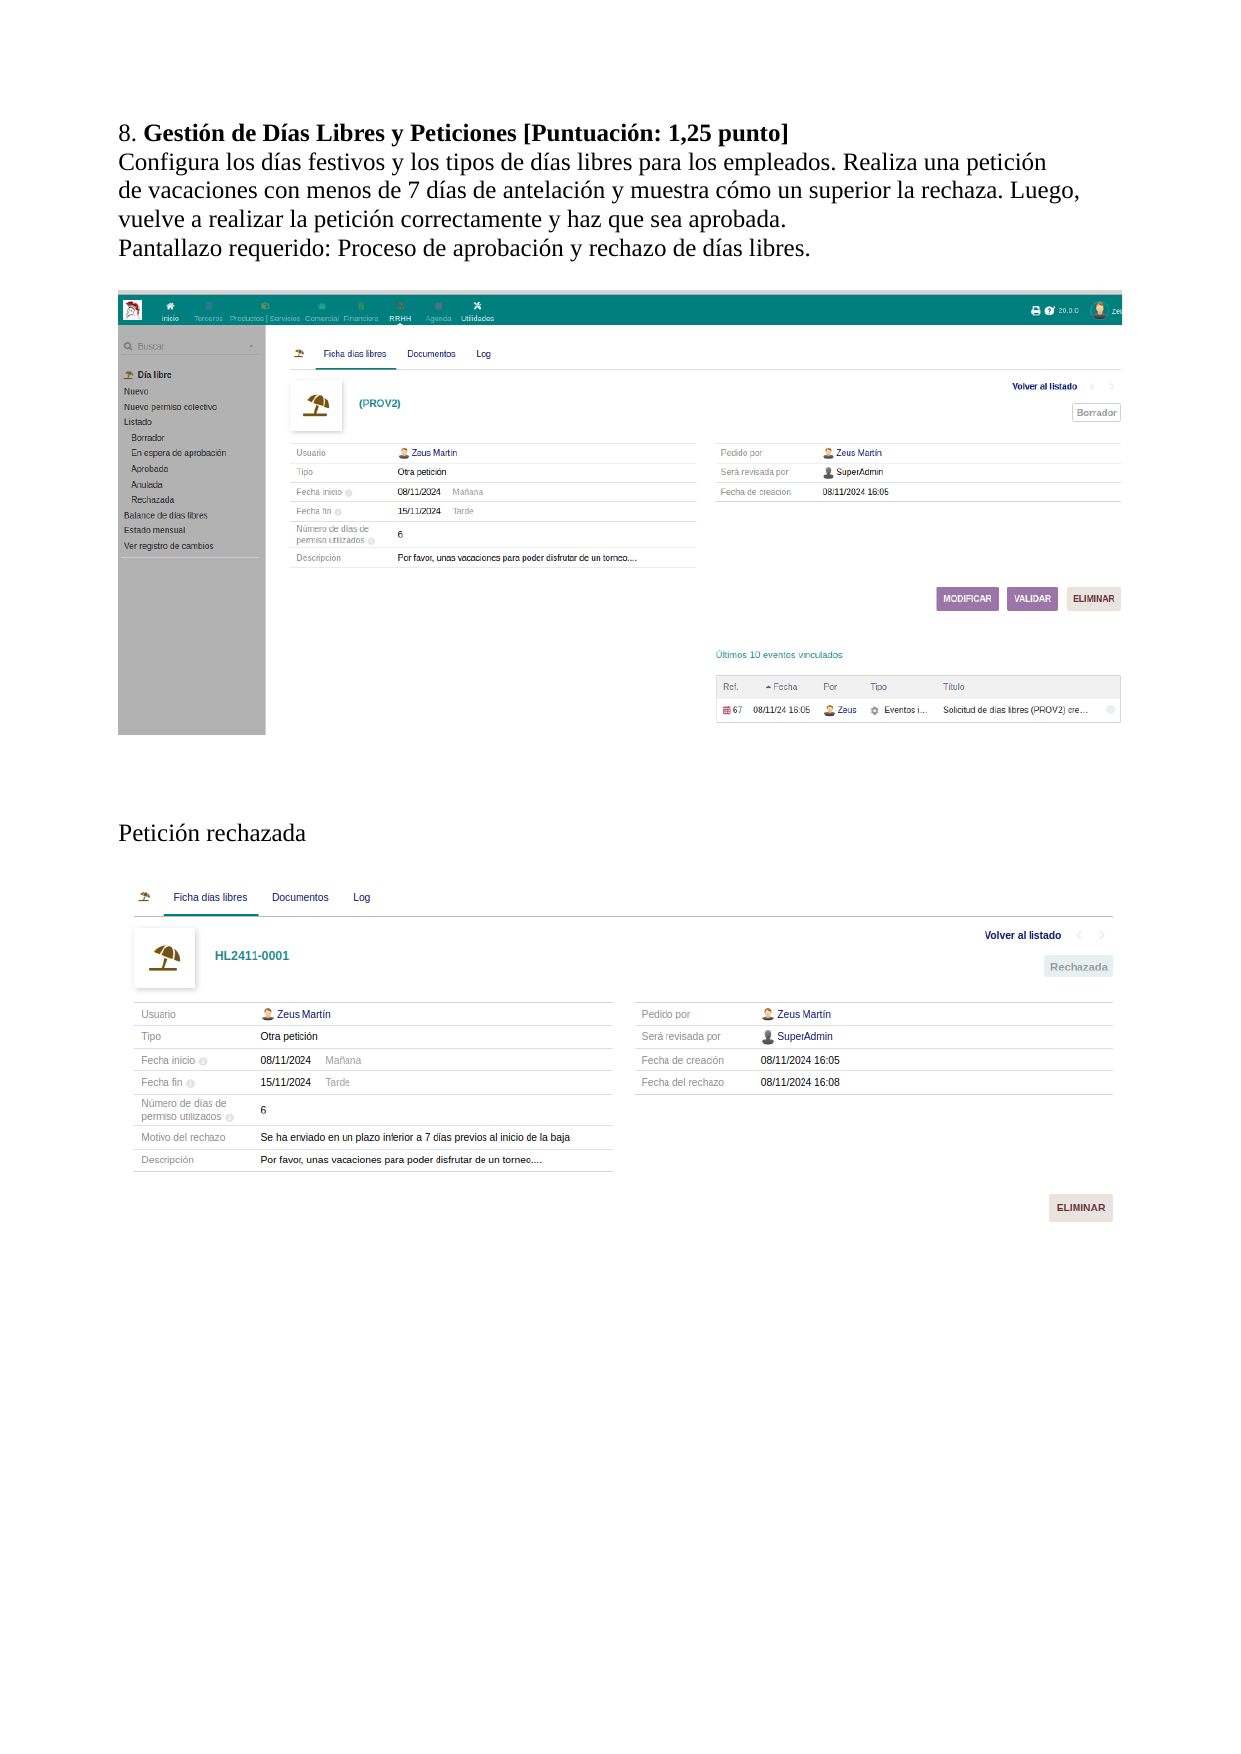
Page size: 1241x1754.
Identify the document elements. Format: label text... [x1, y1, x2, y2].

text Petición rechazada [118, 818, 1122, 846]
picture [118, 290, 1123, 761]
text Pantallazo requerido: Proceso de aprobación y rechazo de días libres. [118, 233, 1122, 262]
text Configura los días festivos y los tipos de días libres para los empleados. Realiza una petición [118, 147, 1122, 176]
text 8. Gestión de Días Libres y Peticiones [Puntuación: 1,25 punto] [118, 118, 1122, 147]
text vuelve a realizar la petición correctamente y haz que sea aprobada. [118, 204, 1122, 233]
picture [118, 875, 1123, 1257]
text de vacaciones con menos de 7 días de antelación y muestra cómo un superior la rechaza. Luego, [118, 176, 1122, 204]
